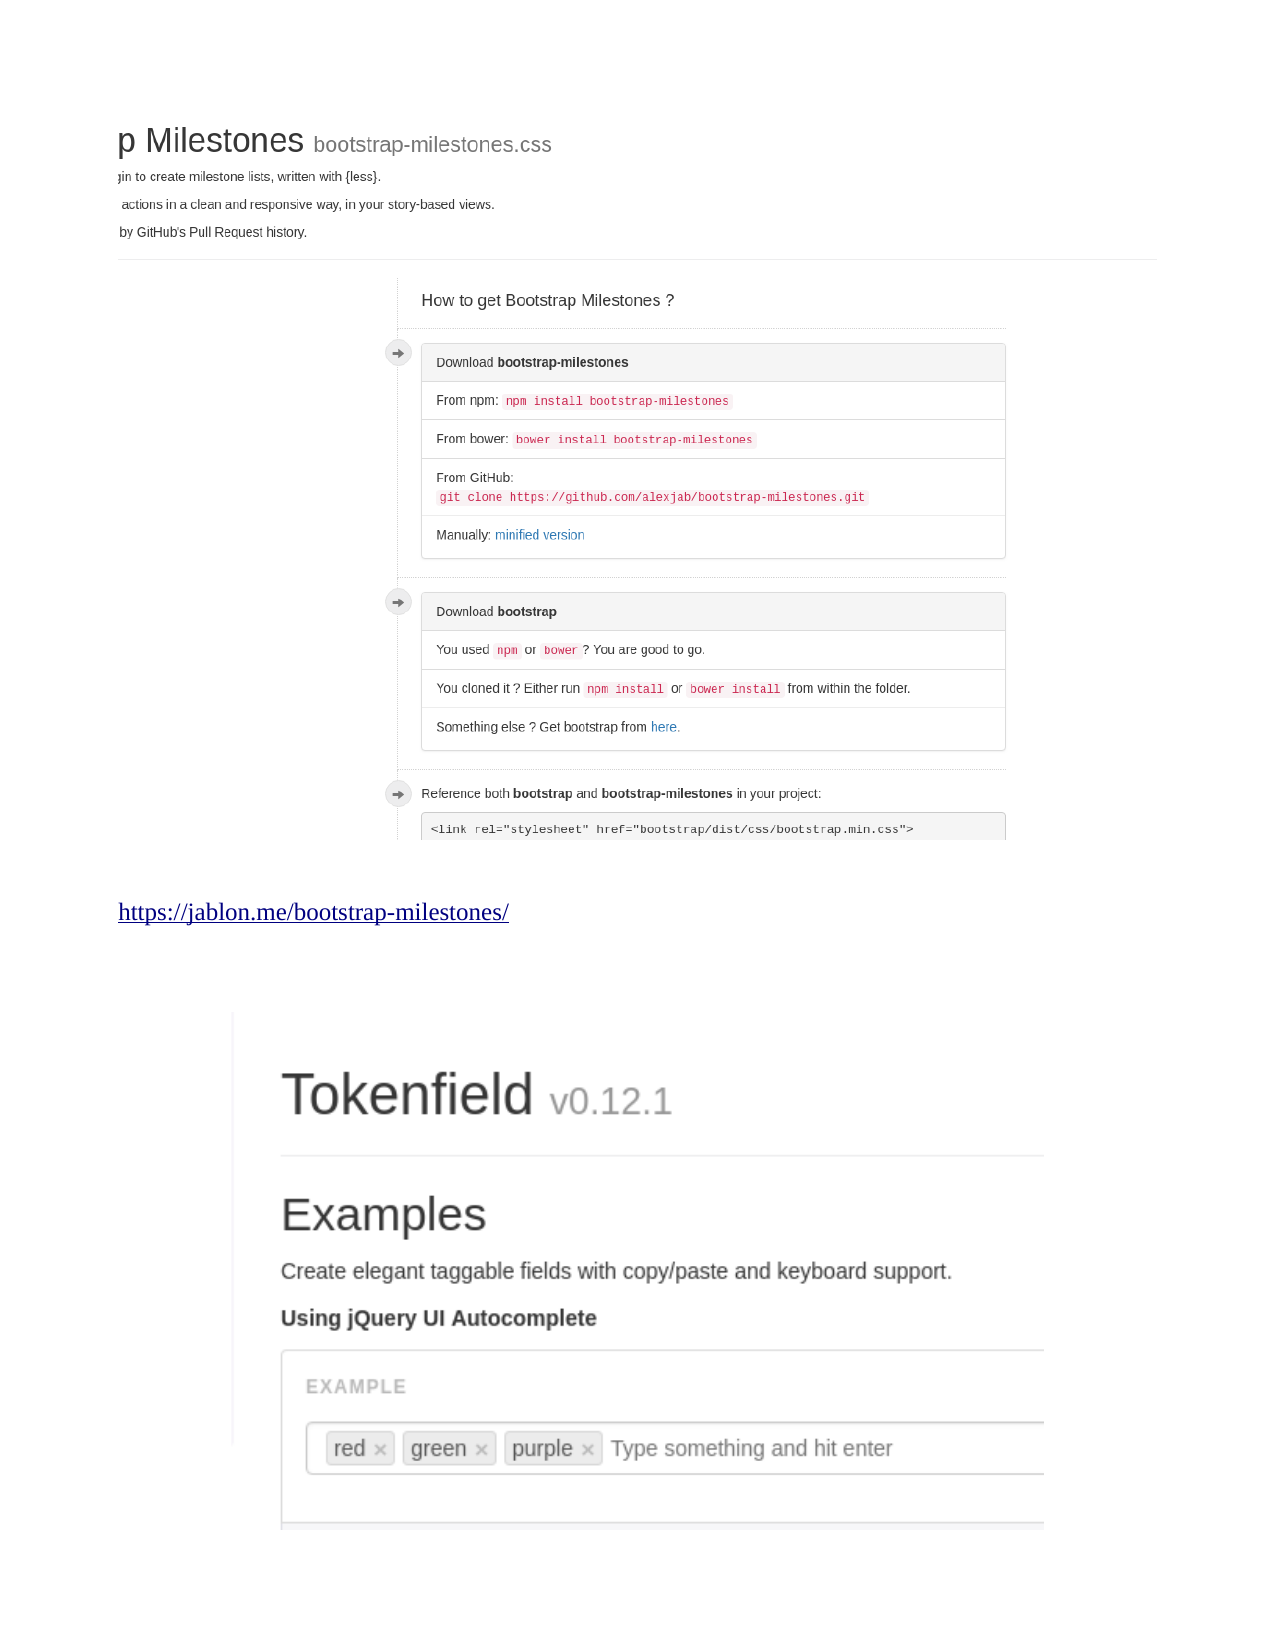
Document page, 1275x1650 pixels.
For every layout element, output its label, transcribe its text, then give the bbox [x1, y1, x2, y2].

picture [118, 118, 1157, 840]
text https://jablon.me/bootstrap-milestones/ [118, 897, 1157, 926]
picture [231, 1012, 1044, 1530]
